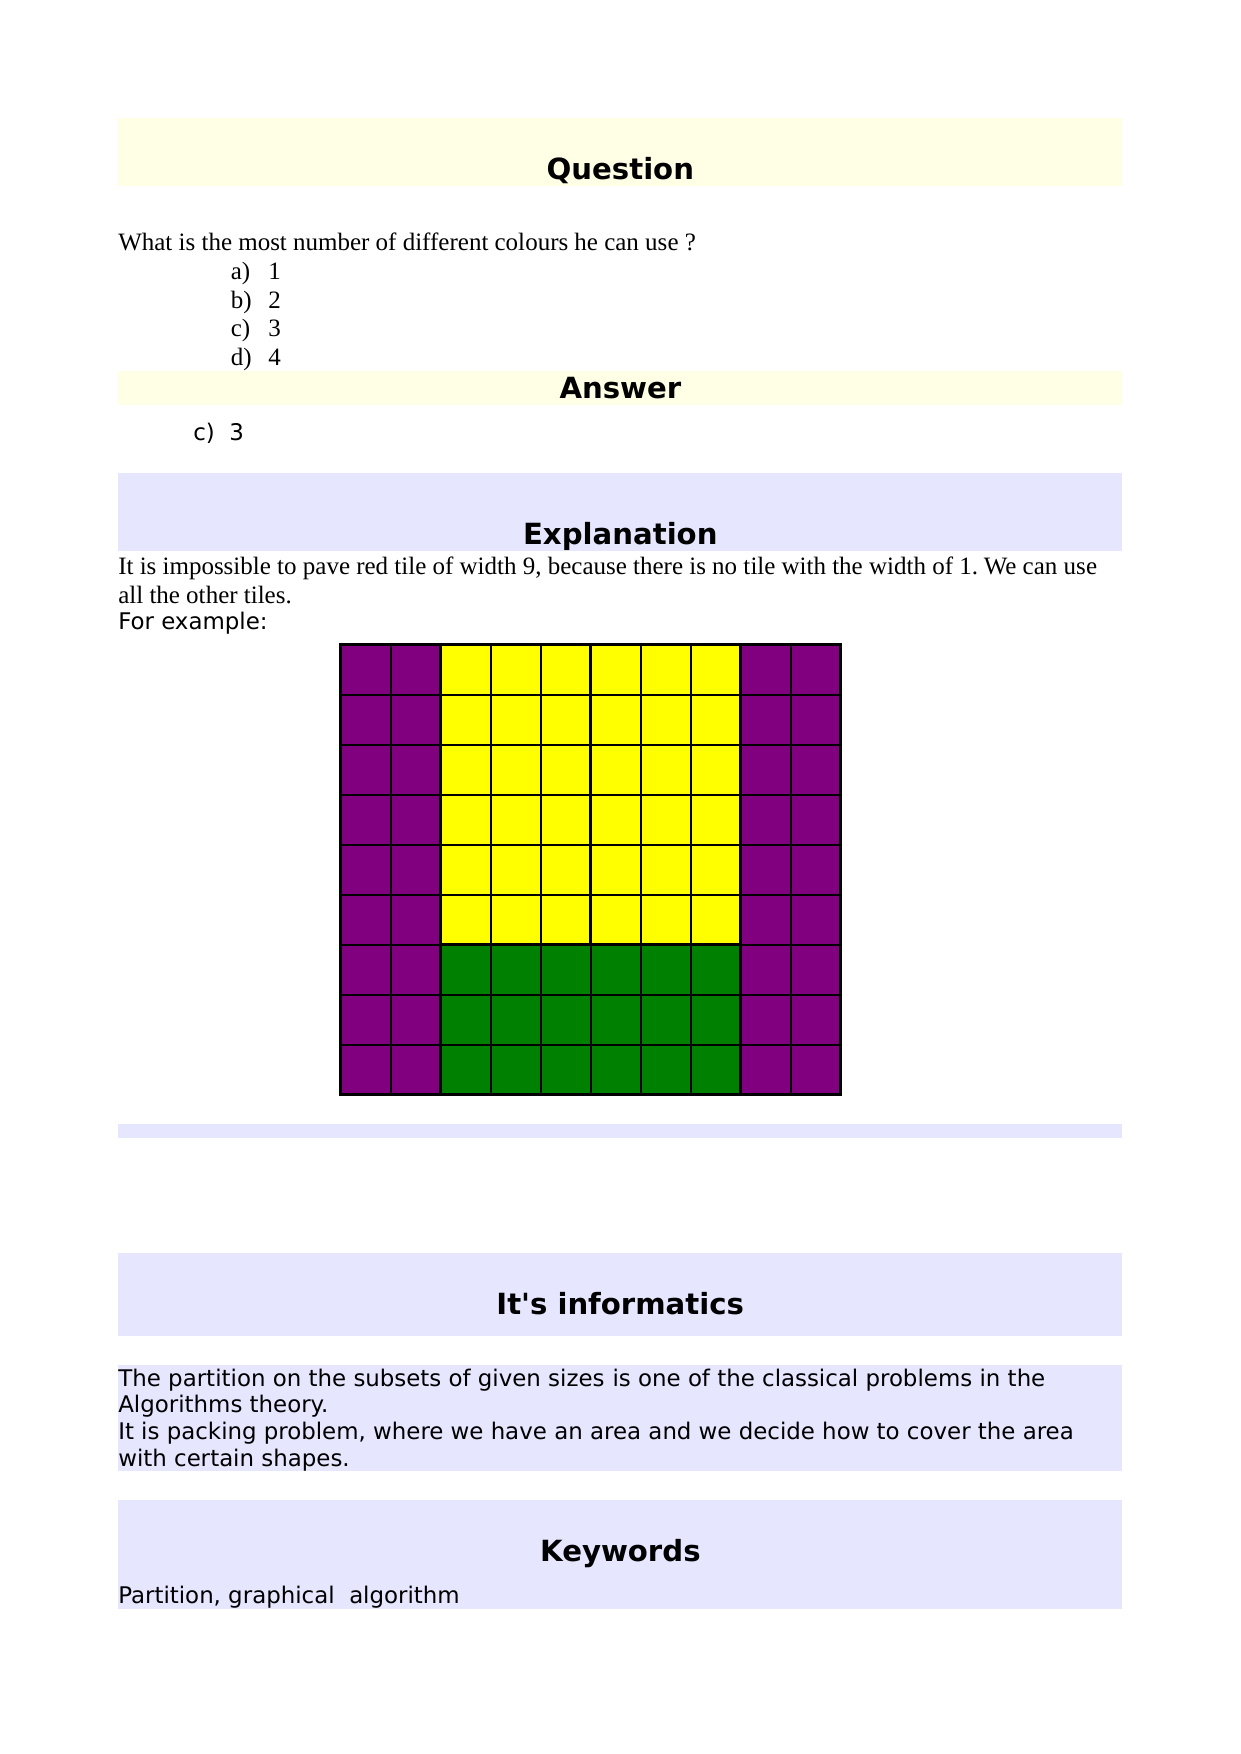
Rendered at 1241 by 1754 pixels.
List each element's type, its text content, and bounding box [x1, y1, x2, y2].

text Partition, graphical algorithm [118, 1583, 1122, 1609]
subtitle Answer [118, 371, 1122, 405]
text What is the most number of different colours he can use ? [118, 227, 1122, 256]
subtitle It's informatics [118, 1287, 1122, 1321]
text It is impossible to pave red tile of width 9, because there is no tile with the width of 1. We can use all the other tiles. [118, 551, 1122, 608]
list 3 [231, 313, 1122, 342]
text The partition on the subsets of given sizes is one of the classical problems in the Algorithms theory. [118, 1365, 1122, 1418]
text It is packing problem, where we have an area and we decide how to cover the area with certain shapes. [118, 1418, 1122, 1471]
subtitle Question [118, 152, 1122, 186]
text For example: [118, 608, 1122, 635]
list 4 [231, 342, 1122, 371]
list 2 [231, 285, 1122, 313]
list 1 [231, 256, 1122, 285]
subtitle Keywords [118, 1534, 1122, 1568]
subtitle Explanation [118, 517, 1122, 551]
text c) 3 [193, 419, 1122, 446]
